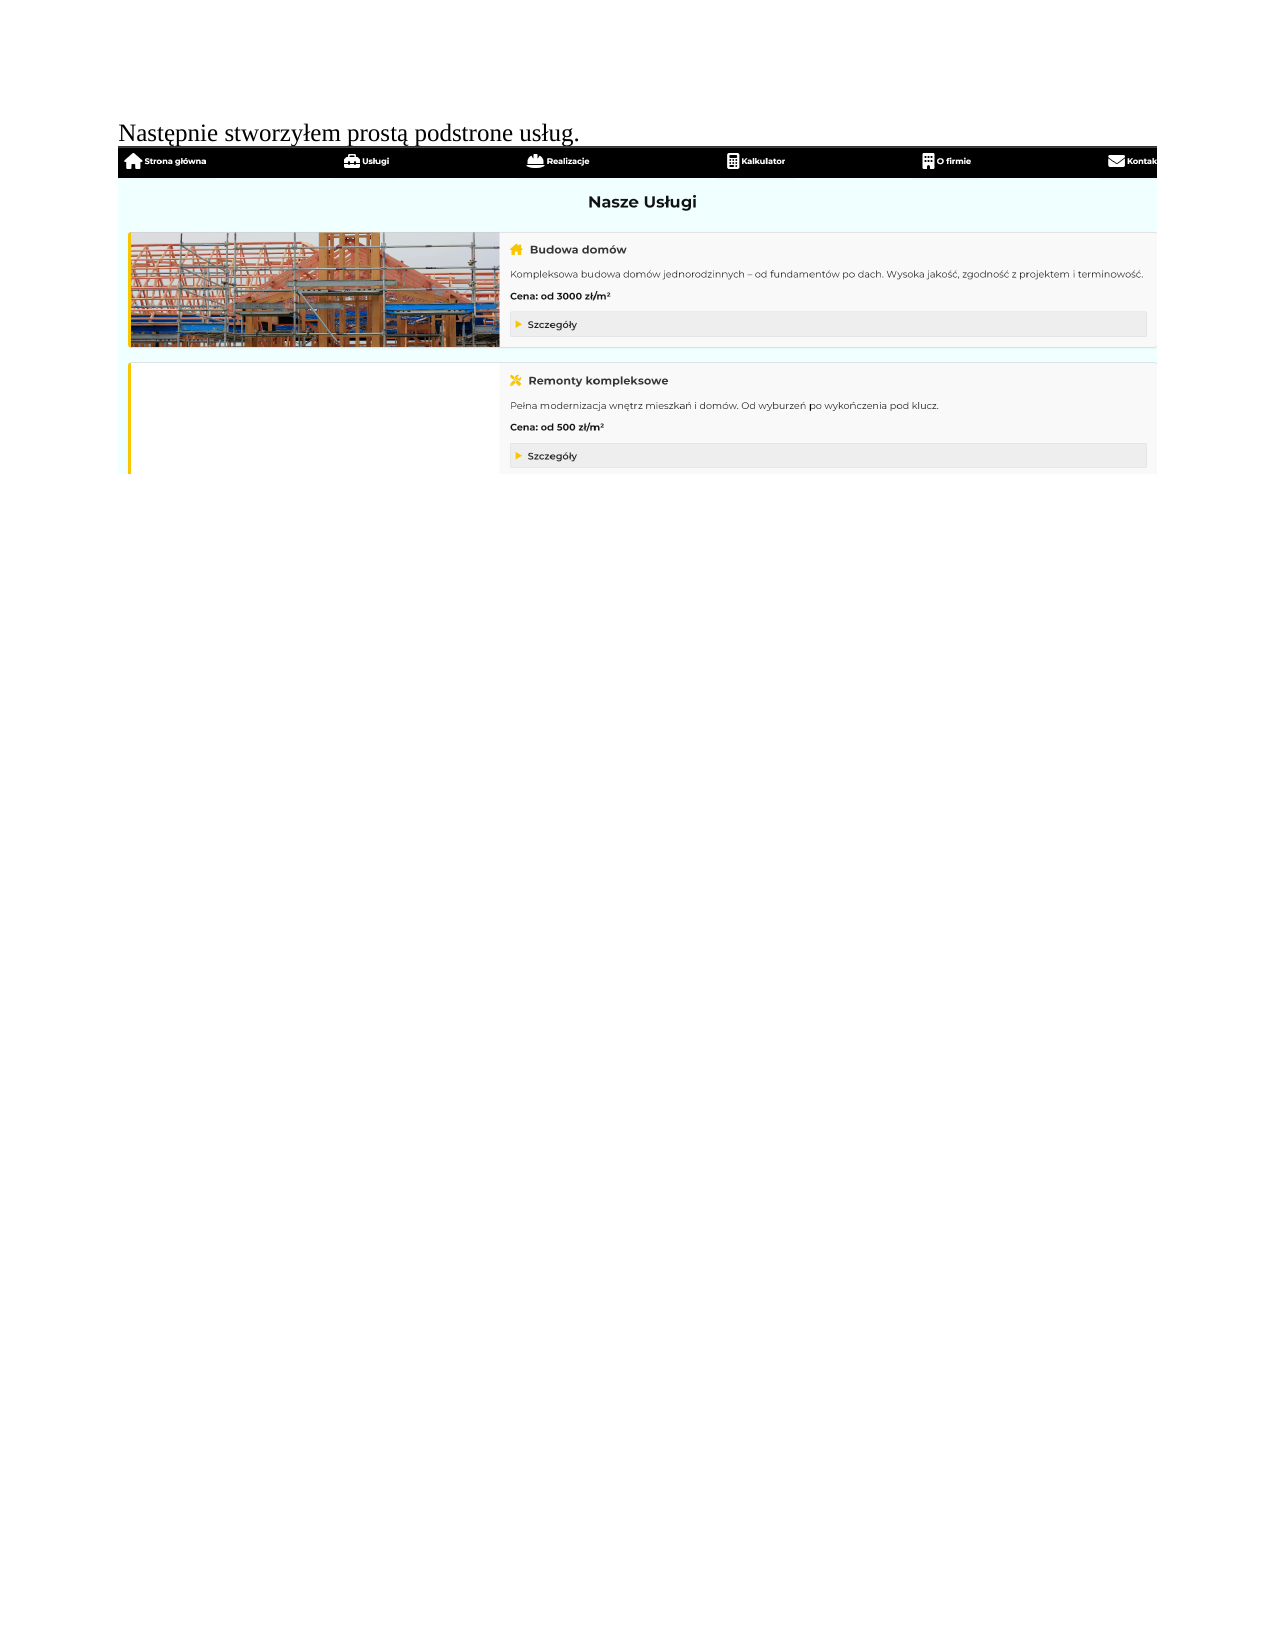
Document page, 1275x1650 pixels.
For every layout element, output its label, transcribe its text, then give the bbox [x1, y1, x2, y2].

picture [118, 146, 1157, 474]
text Następnie stworzyłem prostą podstrone usług. [118, 118, 1157, 146]
